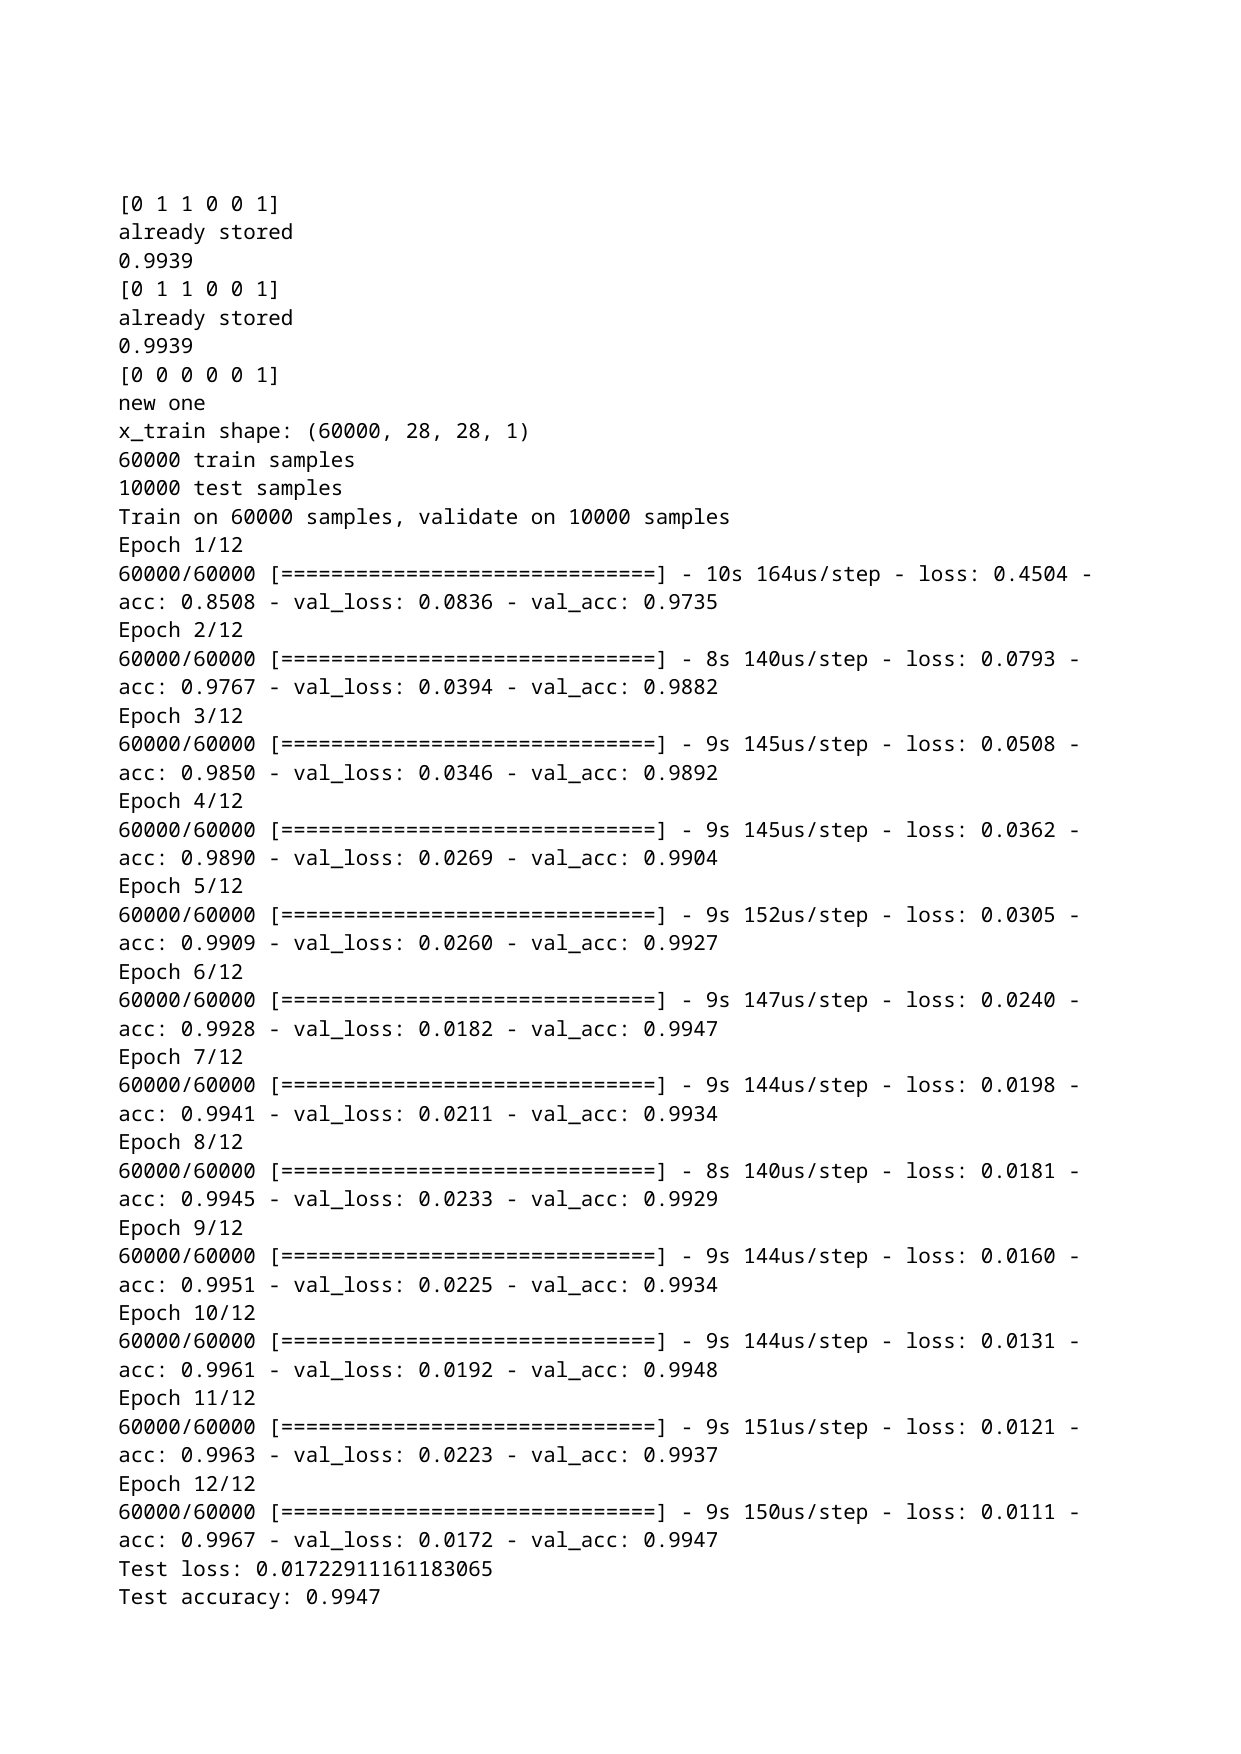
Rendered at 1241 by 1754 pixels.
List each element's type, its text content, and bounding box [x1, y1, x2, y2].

text 0.9939 [118, 331, 1122, 360]
text 60000/60000 [==============================] - 8s 140us/step - loss: 0.0181 - acc: 0.9945 - val_loss: 0.0233 - val_acc: 0.9929 [118, 1156, 1122, 1213]
text [0 1 1 0 0 1] [118, 274, 1122, 303]
text Epoch 1/12 [118, 530, 1122, 559]
text Epoch 4/12 [118, 786, 1122, 815]
text 60000/60000 [==============================] - 9s 151us/step - loss: 0.0121 - acc: 0.9963 - val_loss: 0.0223 - val_acc: 0.9937 [118, 1412, 1122, 1469]
text 60000/60000 [==============================] - 9s 150us/step - loss: 0.0111 - acc: 0.9967 - val_loss: 0.0172 - val_acc: 0.9947 [118, 1497, 1122, 1554]
text Epoch 8/12 [118, 1127, 1122, 1156]
text 0.9939 [118, 246, 1122, 274]
text Epoch 5/12 [118, 872, 1122, 900]
text x_train shape: (60000, 28, 28, 1) [118, 417, 1122, 445]
text already stored [118, 303, 1122, 331]
text Epoch 12/12 [118, 1469, 1122, 1497]
text 60000/60000 [==============================] - 9s 152us/step - loss: 0.0305 - acc: 0.9909 - val_loss: 0.0260 - val_acc: 0.9927 [118, 900, 1122, 957]
text Epoch 10/12 [118, 1298, 1122, 1327]
text 60000/60000 [==============================] - 9s 145us/step - loss: 0.0362 - acc: 0.9890 - val_loss: 0.0269 - val_acc: 0.9904 [118, 815, 1122, 872]
text Epoch 9/12 [118, 1213, 1122, 1241]
text Train on 60000 samples, validate on 10000 samples [118, 502, 1122, 530]
text 60000/60000 [==============================] - 9s 145us/step - loss: 0.0508 - acc: 0.9850 - val_loss: 0.0346 - val_acc: 0.9892 [118, 729, 1122, 786]
text Test accuracy: 0.9947 [118, 1582, 1122, 1611]
text Test loss: 0.01722911161183065 [118, 1554, 1122, 1582]
text 60000/60000 [==============================] - 8s 140us/step - loss: 0.0793 - acc: 0.9767 - val_loss: 0.0394 - val_acc: 0.9882 [118, 644, 1122, 701]
text 60000/60000 [==============================] - 10s 164us/step - loss: 0.4504 - acc: 0.8508 - val_loss: 0.0836 - val_acc: 0.9735 [118, 559, 1122, 616]
text Epoch 7/12 [118, 1042, 1122, 1071]
text Epoch 6/12 [118, 957, 1122, 985]
text Epoch 11/12 [118, 1383, 1122, 1412]
text 10000 test samples [118, 473, 1122, 502]
text new one [118, 388, 1122, 417]
text Epoch 3/12 [118, 701, 1122, 729]
text 60000/60000 [==============================] - 9s 147us/step - loss: 0.0240 - acc: 0.9928 - val_loss: 0.0182 - val_acc: 0.9947 [118, 985, 1122, 1042]
text 60000/60000 [==============================] - 9s 144us/step - loss: 0.0198 - acc: 0.9941 - val_loss: 0.0211 - val_acc: 0.9934 [118, 1071, 1122, 1127]
text 60000/60000 [==============================] - 9s 144us/step - loss: 0.0131 - acc: 0.9961 - val_loss: 0.0192 - val_acc: 0.9948 [118, 1327, 1122, 1383]
text [0 1 1 0 0 1] [118, 189, 1122, 217]
text 60000 train samples [118, 445, 1122, 473]
text 60000/60000 [==============================] - 9s 144us/step - loss: 0.0160 - acc: 0.9951 - val_loss: 0.0225 - val_acc: 0.9934 [118, 1241, 1122, 1298]
text already stored [118, 217, 1122, 246]
text Epoch 2/12 [118, 616, 1122, 644]
text [0 0 0 0 0 1] [118, 360, 1122, 388]
